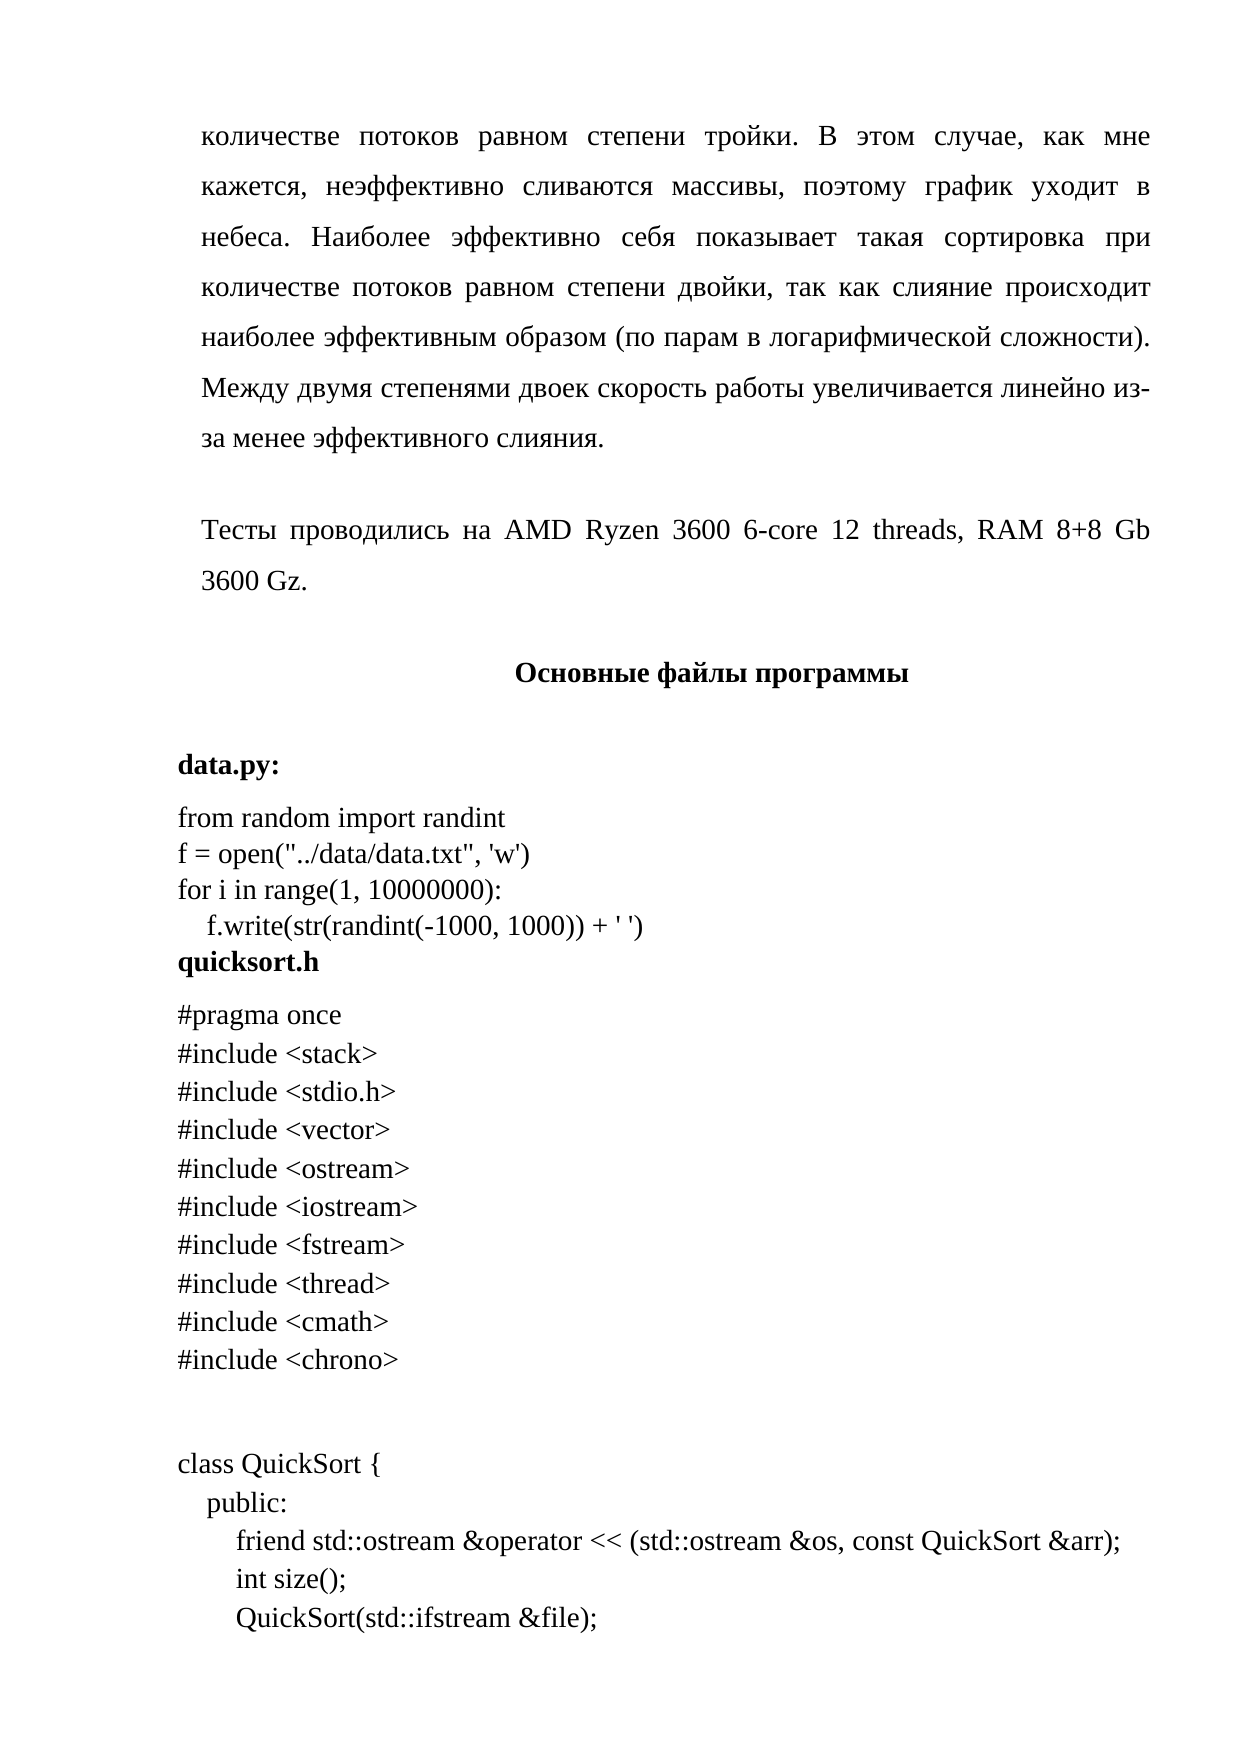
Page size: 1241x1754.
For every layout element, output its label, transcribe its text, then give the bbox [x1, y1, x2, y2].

list Тесты проводились на AMD Ryzen 3600 6-core 12 threads, RAM 8+8 Gb 3600 Gz. [201, 512, 1152, 596]
text from random import randint [177, 800, 1152, 833]
text public: [177, 1485, 1152, 1518]
text for i in range(1, 10000000): [177, 872, 1152, 906]
text #include <thread> [177, 1266, 1152, 1299]
text #pragma once [177, 997, 1152, 1031]
list Основные файлы программы [325, 655, 1152, 688]
text #include <stdio.h> [177, 1074, 1152, 1108]
text #include <fstream> [177, 1227, 1152, 1261]
text f.write(str(randint(-1000, 1000)) + ' ') [177, 908, 1152, 942]
text #include <chrono> [177, 1342, 1152, 1376]
text #include <ostream> [177, 1151, 1152, 1184]
text friend std::ostream &operator << (std::ostream &os, const QuickSort &arr); [177, 1523, 1152, 1557]
text data.py: [177, 747, 1152, 781]
text class QuickSort { [177, 1446, 1152, 1480]
list количестве потоков равном степени тройки. В этом случае, как мне кажется, неэффективно сливаются массивы, поэтому график уходит в небеса. Наиболее эффективно себя показывает такая сортировка при количестве потоков равном степени двойки, так как слияние происходит наиболее эффективным образом (по парам в логарифмической сложности). Между двумя степенями двоек скорость работы увеличивается линейно из-за менее эффективного слияния. [201, 118, 1152, 453]
text int size(); [177, 1561, 1152, 1595]
text f = open("../data/data.txt", 'w') [177, 836, 1152, 870]
text #include <iostream> [177, 1189, 1152, 1223]
text #include <cmath> [177, 1304, 1152, 1338]
text QuickSort(std::ifstream &file); [177, 1600, 1152, 1633]
text #include <vector> [177, 1112, 1152, 1146]
text quicksort.h [177, 944, 1152, 978]
text #include <stack> [177, 1036, 1152, 1069]
